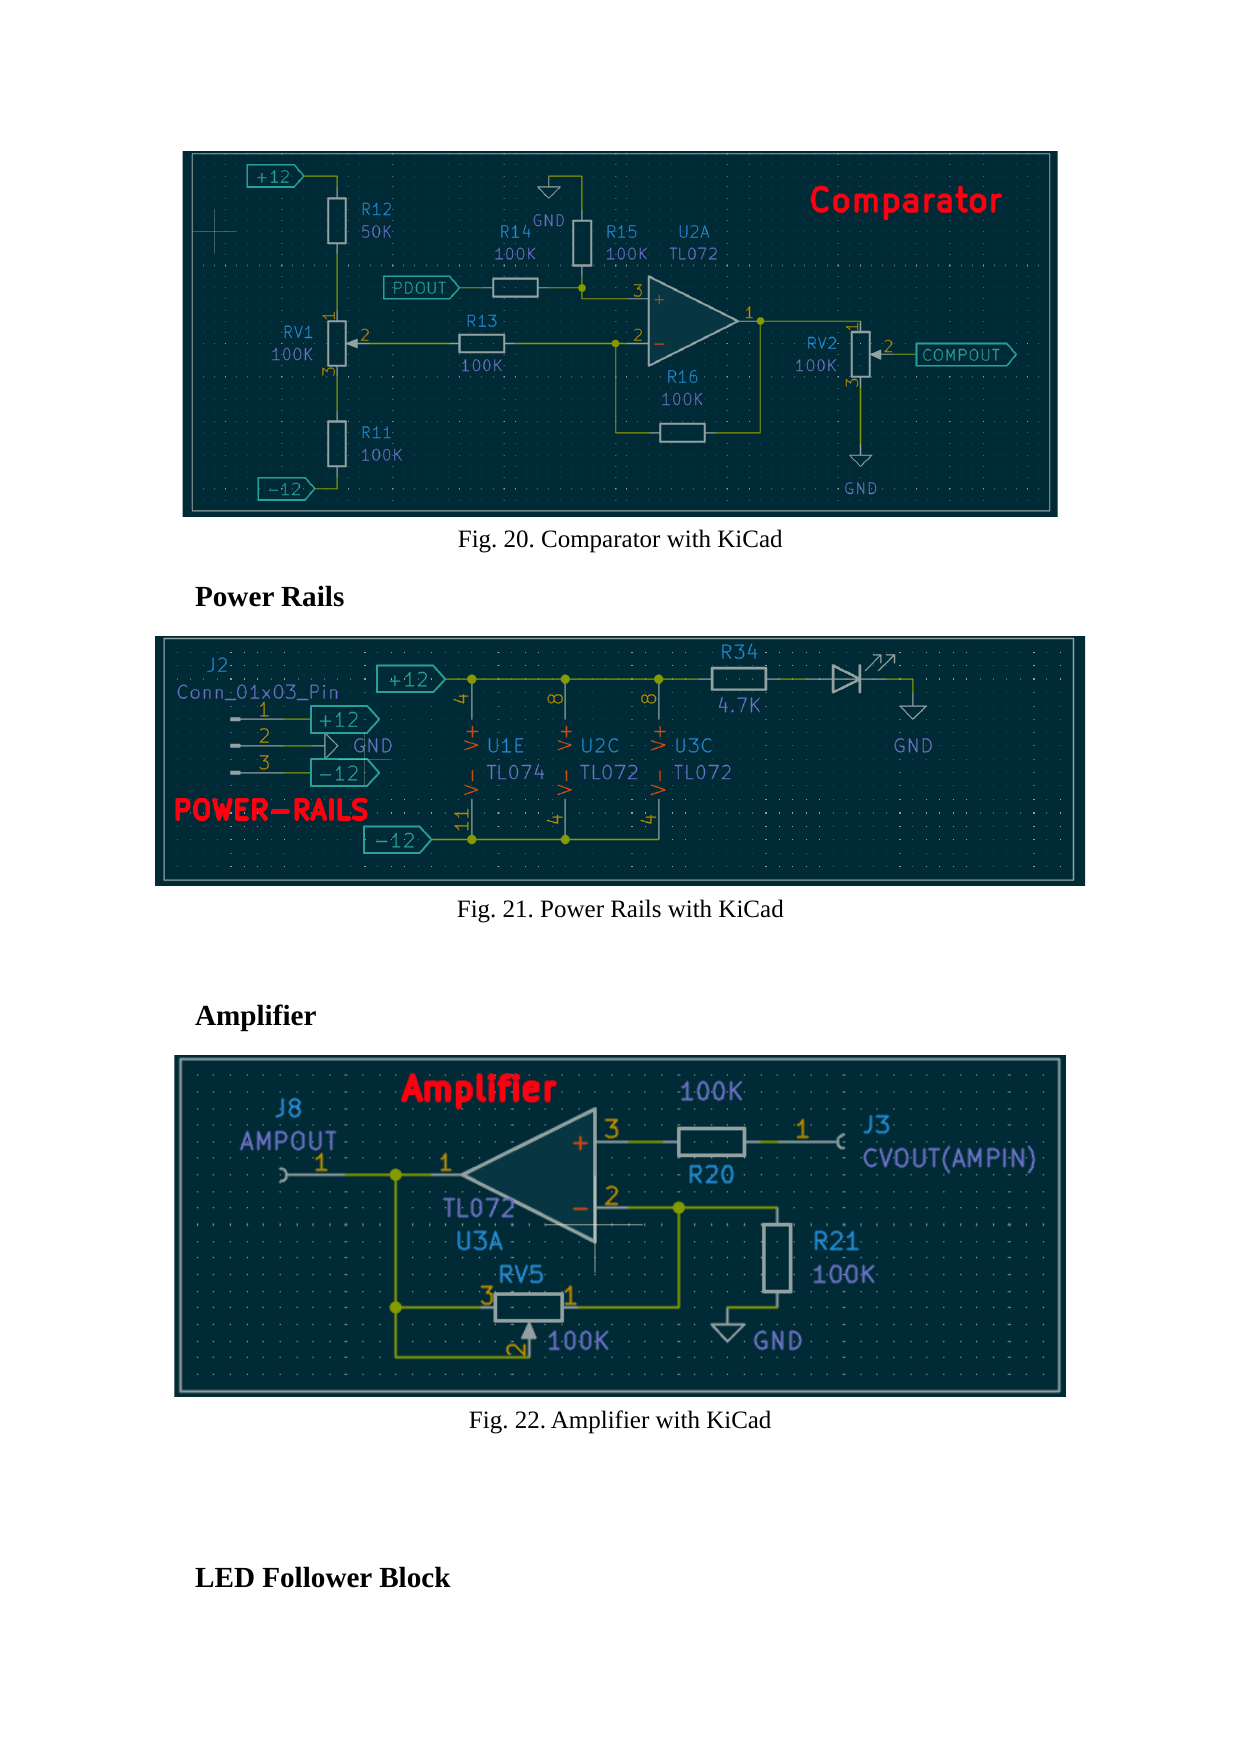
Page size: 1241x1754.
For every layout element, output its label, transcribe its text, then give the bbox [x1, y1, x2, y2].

picture [253, 799, 267, 820]
picture [925, 194, 934, 212]
picture [655, 675, 663, 683]
picture [353, 799, 367, 820]
picture [757, 318, 764, 324]
picture [992, 194, 1001, 212]
picture [488, 765, 495, 778]
text [320, 996, 1122, 1035]
picture [328, 276, 738, 368]
picture [832, 665, 839, 692]
text Fig. 20. Comparator with KiCad [118, 118, 1122, 556]
picture [194, 799, 209, 820]
picture [903, 194, 918, 212]
picture [956, 187, 967, 212]
picture [165, 638, 1074, 880]
text [454, 1557, 1122, 1597]
text [348, 576, 1122, 616]
picture [561, 675, 569, 683]
text Power Rails [193, 577, 347, 615]
picture [236, 799, 248, 820]
picture [959, 349, 963, 360]
picture [213, 799, 232, 820]
picture [970, 194, 986, 212]
picture [179, 1058, 1061, 1393]
picture [295, 799, 326, 820]
picture [851, 322, 881, 455]
picture [468, 727, 477, 736]
text LED Follower Block [193, 1558, 453, 1597]
picture [493, 278, 538, 297]
picture [176, 799, 190, 820]
picture [916, 343, 1007, 366]
text Amplifier [193, 997, 319, 1035]
text Fig. 21. Power Rails with KiCad [118, 636, 1122, 925]
picture [468, 675, 476, 683]
picture [884, 194, 899, 219]
picture [572, 220, 593, 266]
picture [855, 194, 877, 212]
picture [431, 835, 658, 844]
picture [328, 421, 346, 467]
picture [834, 194, 849, 212]
picture [328, 198, 346, 244]
picture [338, 799, 350, 820]
picture [853, 665, 861, 692]
picture [660, 423, 705, 442]
picture [562, 727, 571, 736]
picture [938, 194, 951, 212]
picture [711, 667, 767, 690]
text Fig. 22. Amplifier with KiCad [118, 1056, 1122, 1437]
picture [811, 186, 828, 212]
